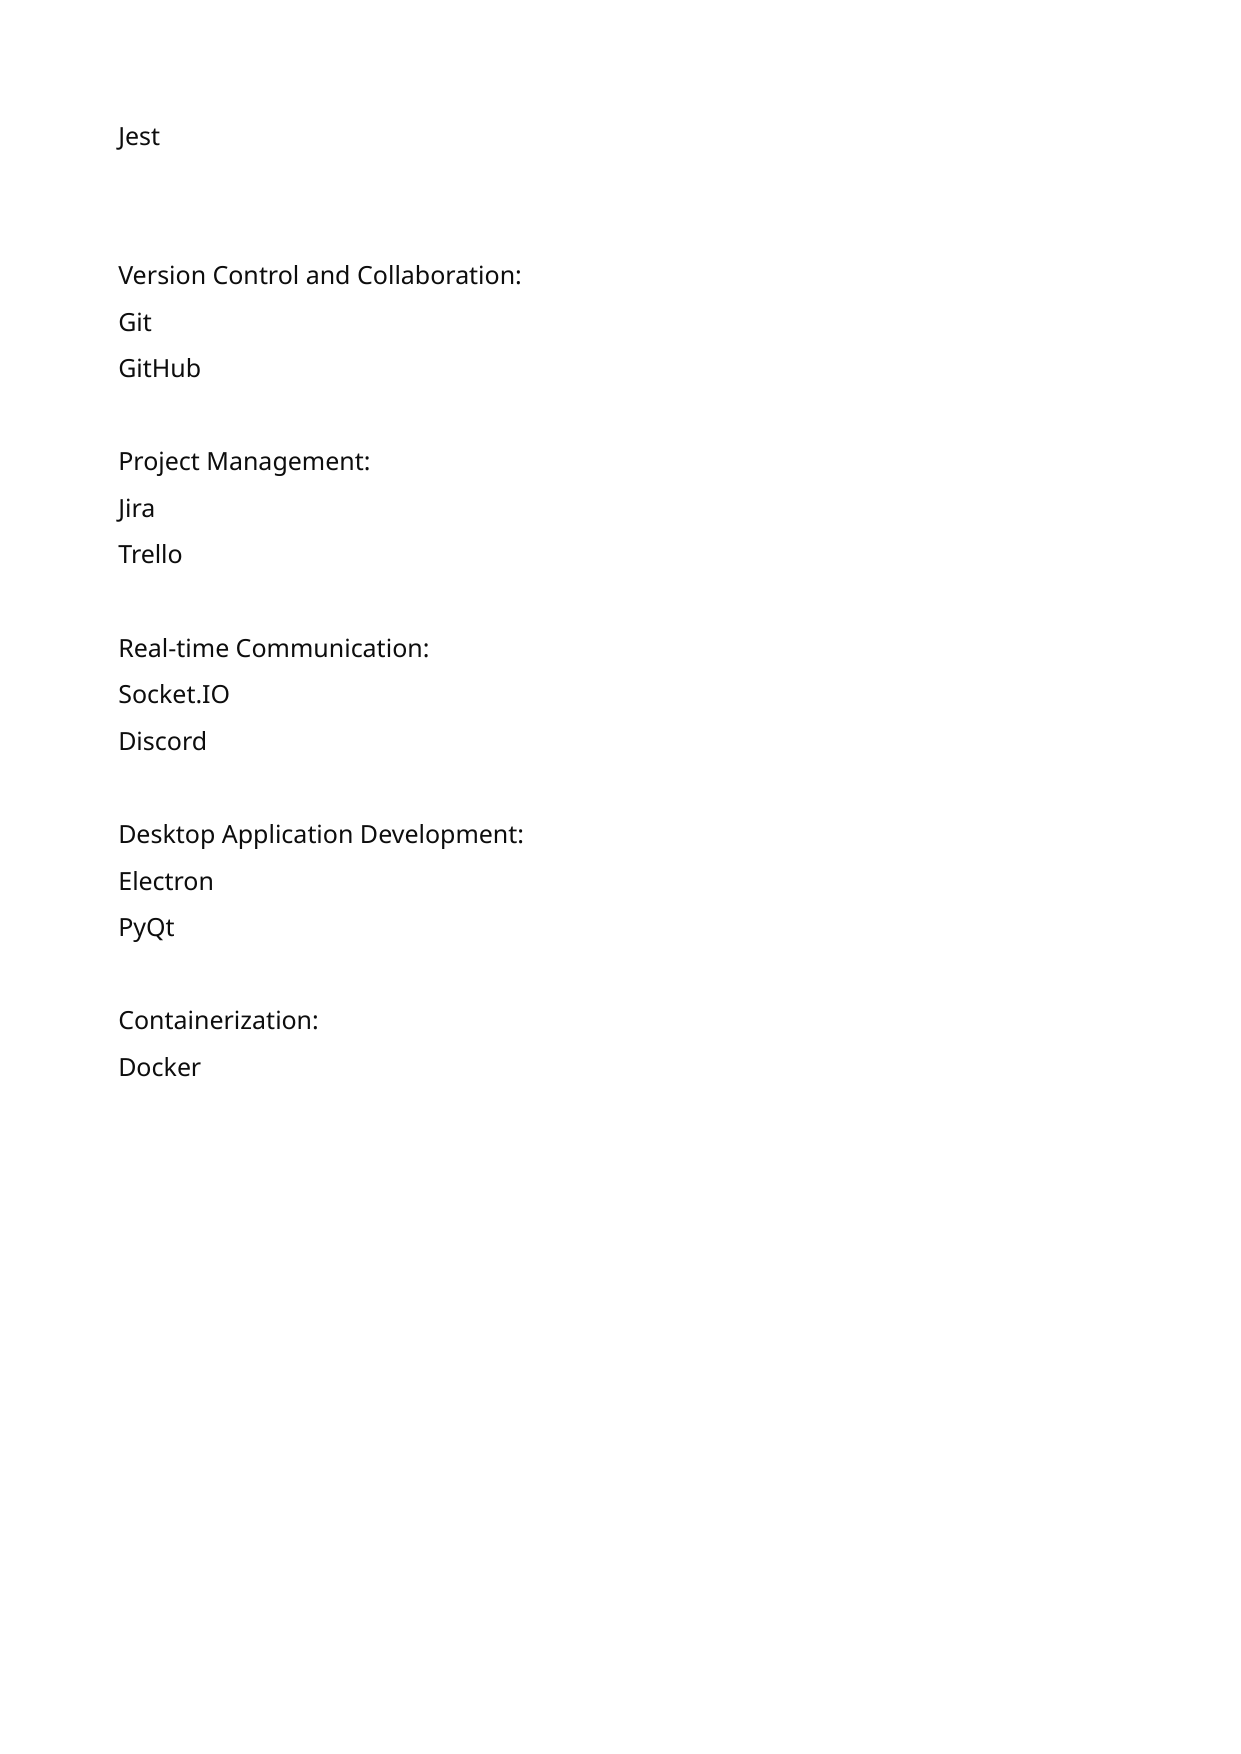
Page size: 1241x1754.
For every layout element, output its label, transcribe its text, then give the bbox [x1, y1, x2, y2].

text Desktop Application Development: [118, 817, 1122, 851]
text Real-time Communication: [118, 630, 1122, 664]
text GitHub [118, 351, 1122, 385]
text Electron [118, 863, 1122, 897]
text Project Management: [118, 444, 1122, 478]
text Docker [118, 1049, 1122, 1083]
text Jira [118, 491, 1122, 525]
text Containerization: [118, 1003, 1122, 1037]
text PyQt [118, 910, 1122, 944]
text Version Control and Collaboration: [118, 258, 1122, 292]
text Git [118, 304, 1122, 338]
text Socket.IO [118, 677, 1122, 711]
text Jest [118, 118, 1122, 152]
text Trello [118, 537, 1122, 571]
text Discord [118, 723, 1122, 757]
